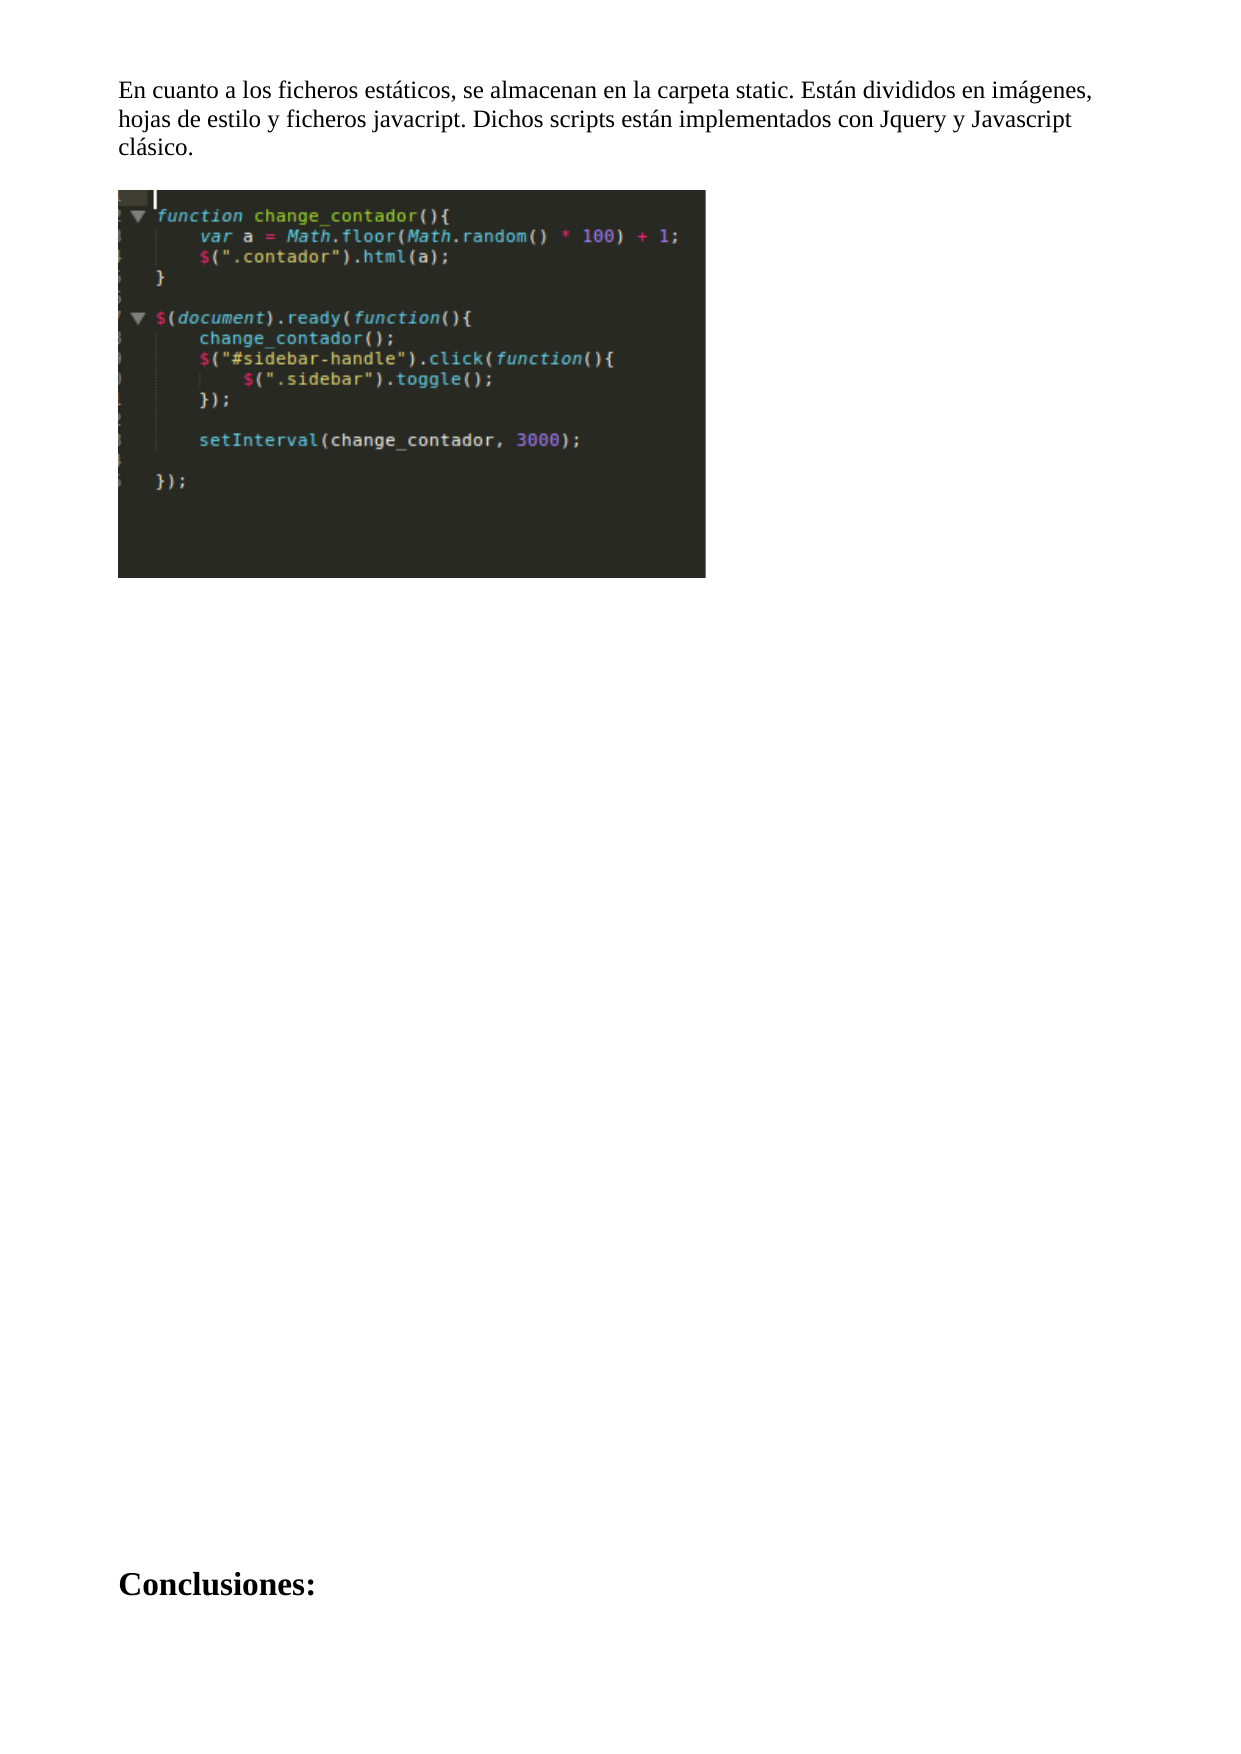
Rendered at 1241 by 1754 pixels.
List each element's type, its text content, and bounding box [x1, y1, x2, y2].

text Conclusiones: [118, 1564, 1122, 1603]
text En cuanto a los ficheros estáticos, se almacenan en la carpeta static. Están divididos en imágenes, hojas de estilo y ficheros javacript. Dichos scripts están implementados con Jquery y Javascript clásico. [118, 75, 1122, 161]
picture [118, 190, 706, 578]
